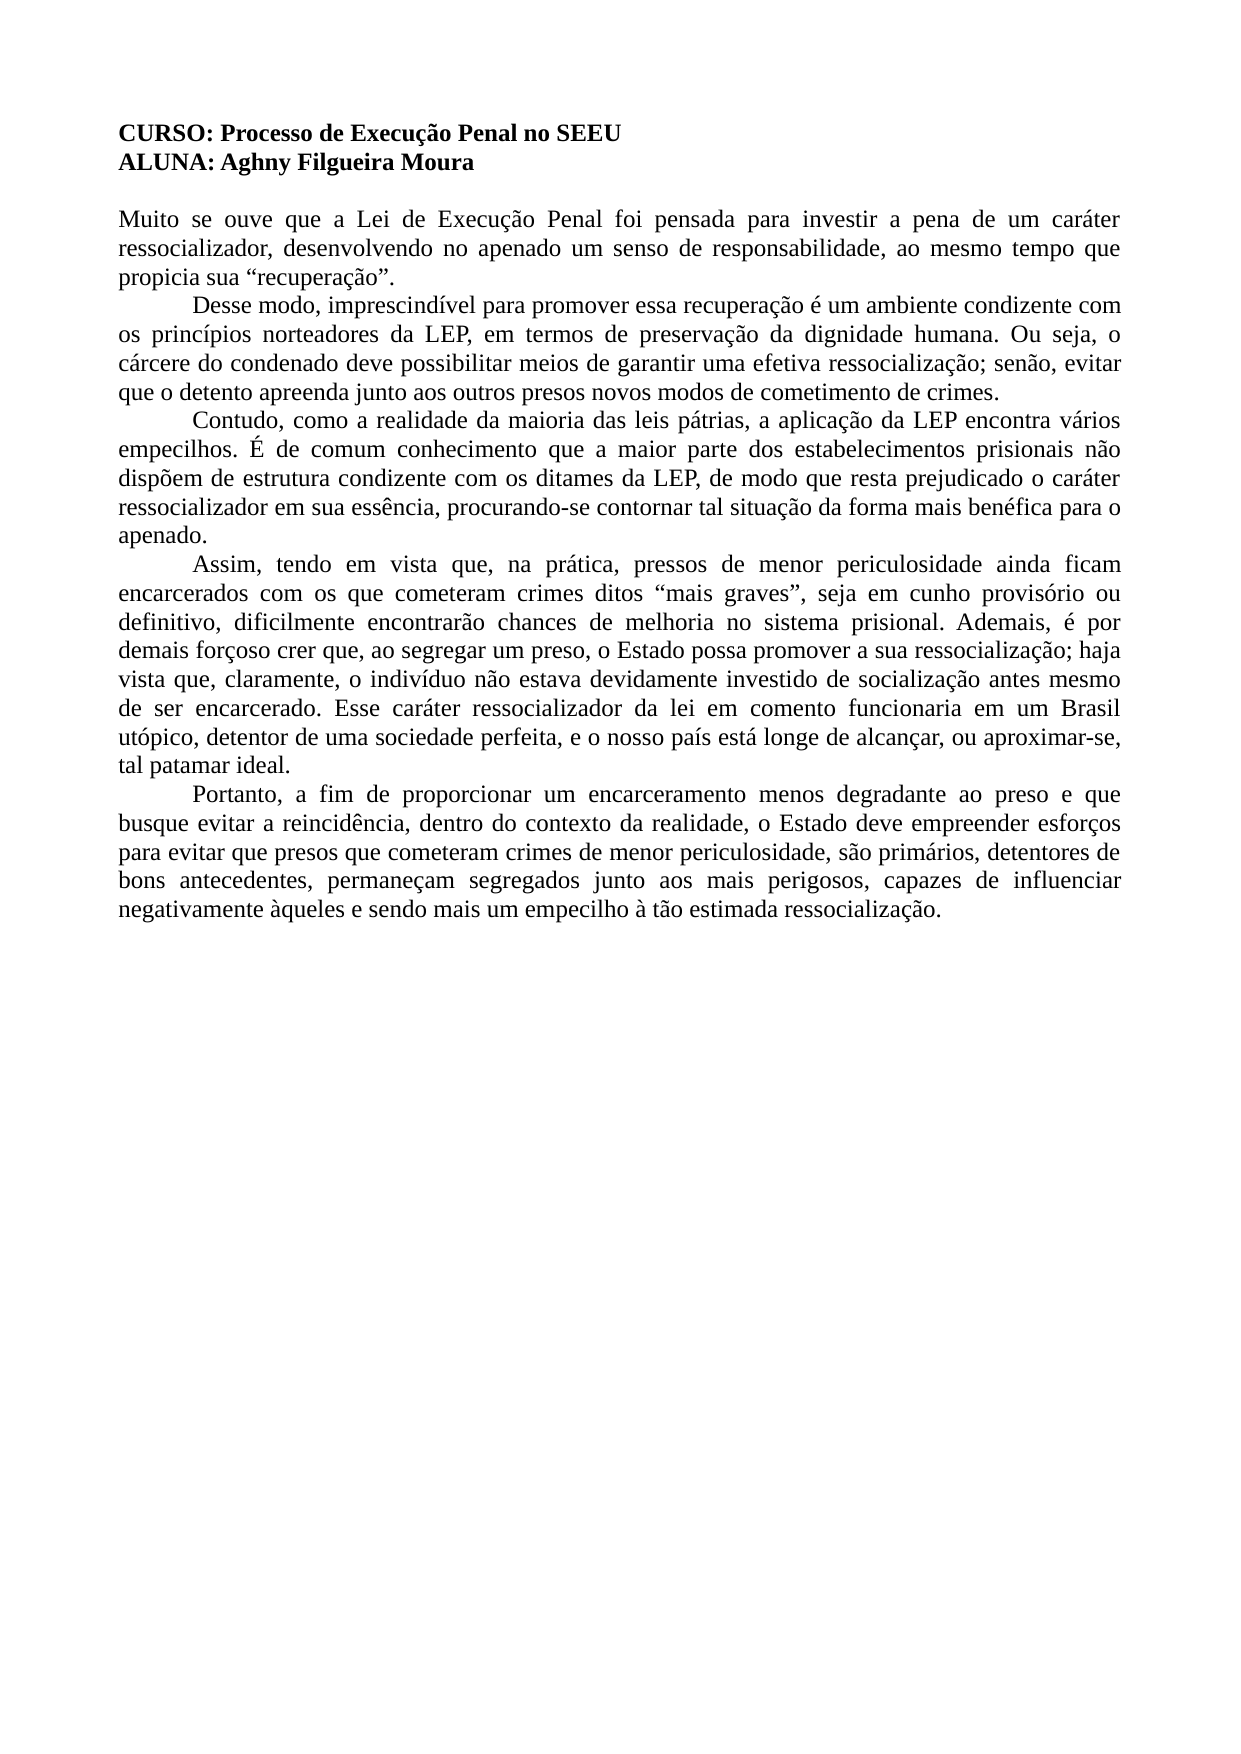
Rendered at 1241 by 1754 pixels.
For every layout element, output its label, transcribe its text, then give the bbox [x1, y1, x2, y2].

text Desse modo, imprescindível para promover essa recuperação é um ambiente condizente com os princípios norteadores da LEP, em termos de preservação da dignidade humana. Ou seja, o cárcere do condenado deve possibilitar meios de garantir uma efetiva ressocialização; senão, evitar que o detento apreenda junto aos outros presos novos modos de cometimento de crimes. [118, 291, 1122, 406]
text CURSO: Processo de Execução Penal no SEEU [118, 118, 1122, 147]
text Muito se ouve que a Lei de Execução Penal foi pensada para investir a pena de um caráter ressocializador, desenvolvendo no apenado um senso de responsabilidade, ao mesmo tempo que propicia sua “recuperação”. [118, 204, 1122, 291]
text Assim, tendo em vista que, na prática, pressos de menor periculosidade ainda ficam encarcerados com os que cometeram crimes ditos “mais graves”, seja em cunho provisório ou definitivo, dificilmente encontrarão chances de melhoria no sistema prisional. Ademais, é por demais forçoso crer que, ao segregar um preso, o Estado possa promover a sua ressocialização; haja vista que, claramente, o indivíduo não estava devidamente investido de socialização antes mesmo de ser encarcerado. Esse caráter ressocializador da lei em comento funcionaria em um Brasil utópico, detentor de uma sociedade perfeita, e o nosso país está longe de alcançar, ou aproximar-se, tal patamar ideal. [118, 549, 1122, 779]
text ALUNA: Aghny Filgueira Moura [118, 147, 1122, 176]
text Portanto, a fim de proporcionar um encarceramento menos degradante ao preso e que busque evitar a reincidência, dentro do contexto da realidade, o Estado deve empreender esforços para evitar que presos que cometeram crimes de menor periculosidade, são primários, detentores de bons antecedentes, permaneçam segregados junto aos mais perigosos, capazes de influenciar negativamente àqueles e sendo mais um empecilho à tão estimada ressocialização. [118, 779, 1122, 923]
text Contudo, como a realidade da maioria das leis pátrias, a aplicação da LEP encontra vários empecilhos. É de comum conhecimento que a maior parte dos estabelecimentos prisionais não dispõem de estrutura condizente com os ditames da LEP, de modo que resta prejudicado o caráter ressocializador em sua essência, procurando-se contornar tal situação da forma mais benéfica para o apenado. [118, 406, 1122, 549]
